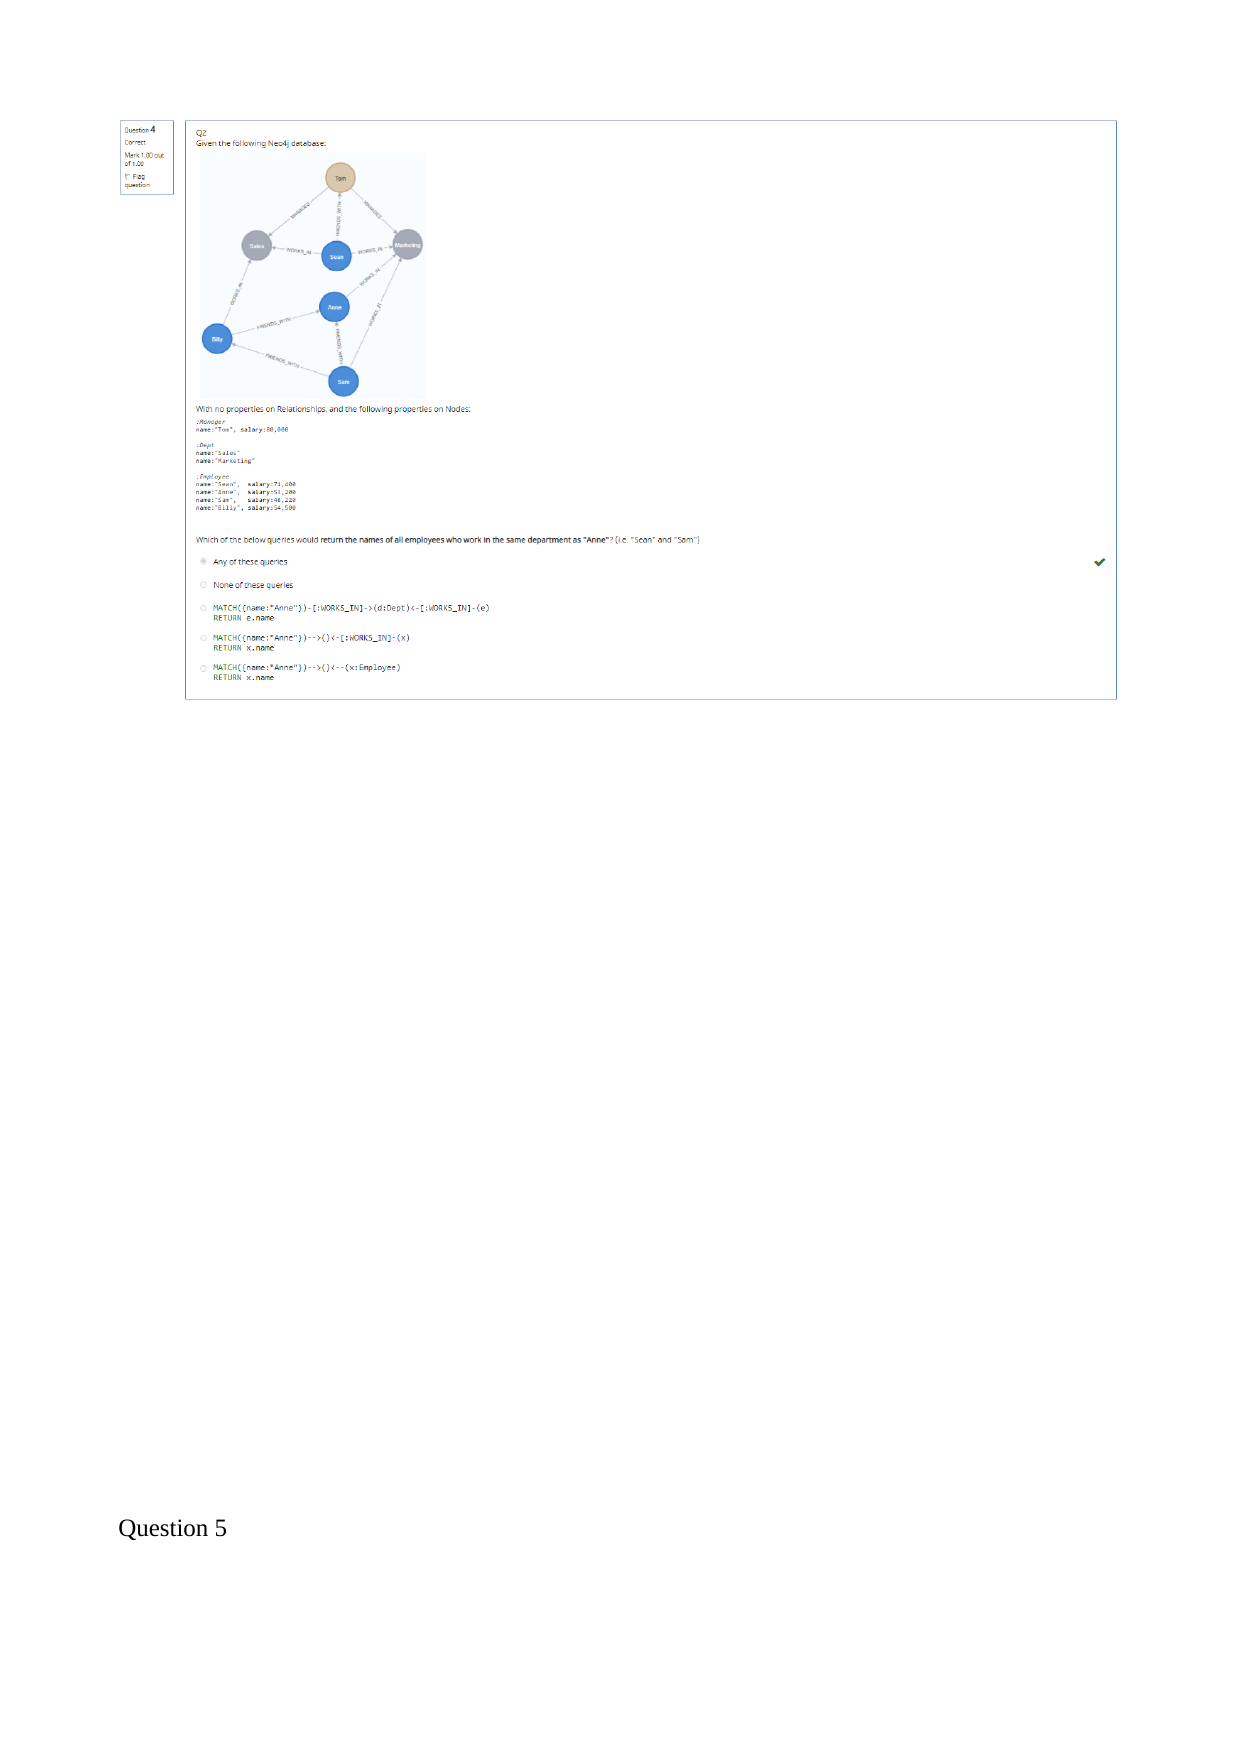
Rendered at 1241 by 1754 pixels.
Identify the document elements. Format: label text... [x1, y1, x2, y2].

text Question 5 [118, 1513, 1122, 1542]
picture [118, 118, 1123, 709]
